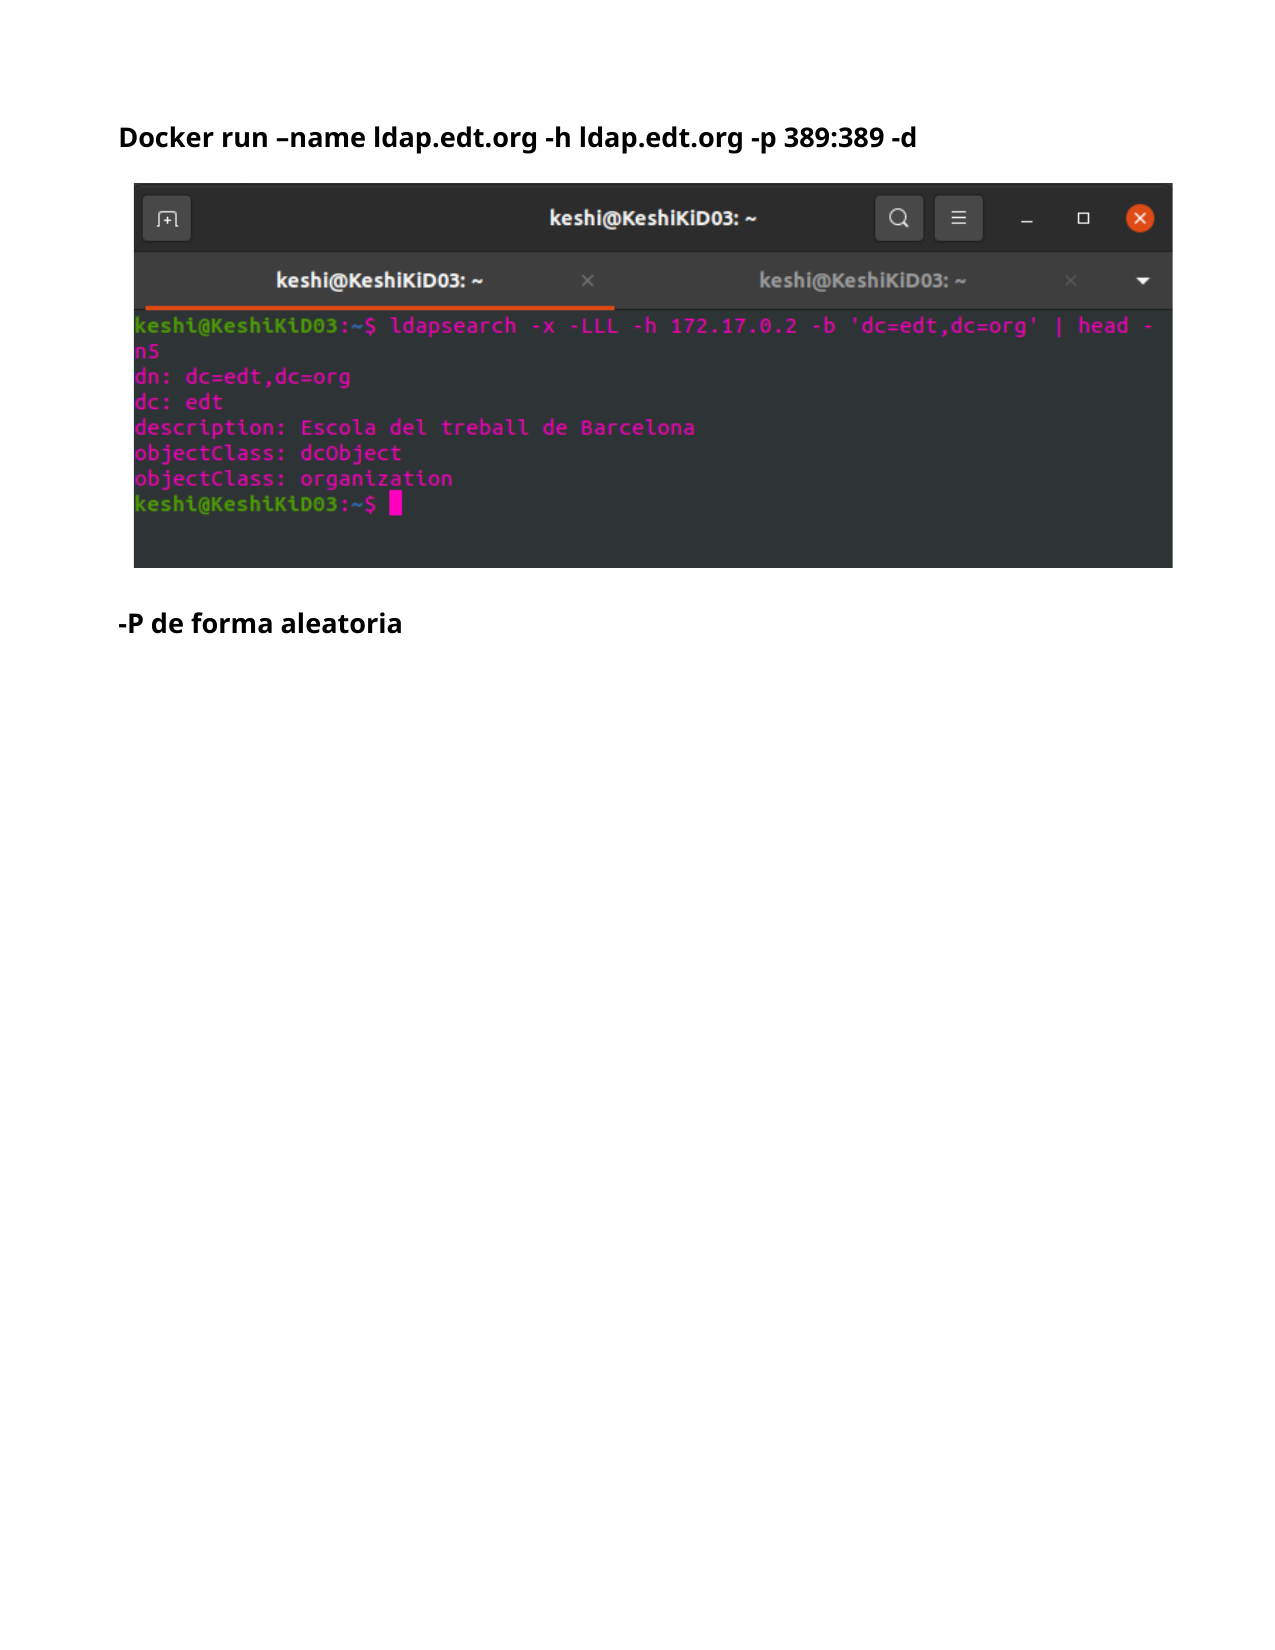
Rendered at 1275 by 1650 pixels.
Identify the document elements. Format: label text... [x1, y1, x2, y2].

picture [133, 183, 1173, 568]
table_header Docker run –name ldap.edt.org -h ldap.edt.org -p 389:389 -d -P de forma aleatoria [118, 118, 1157, 642]
